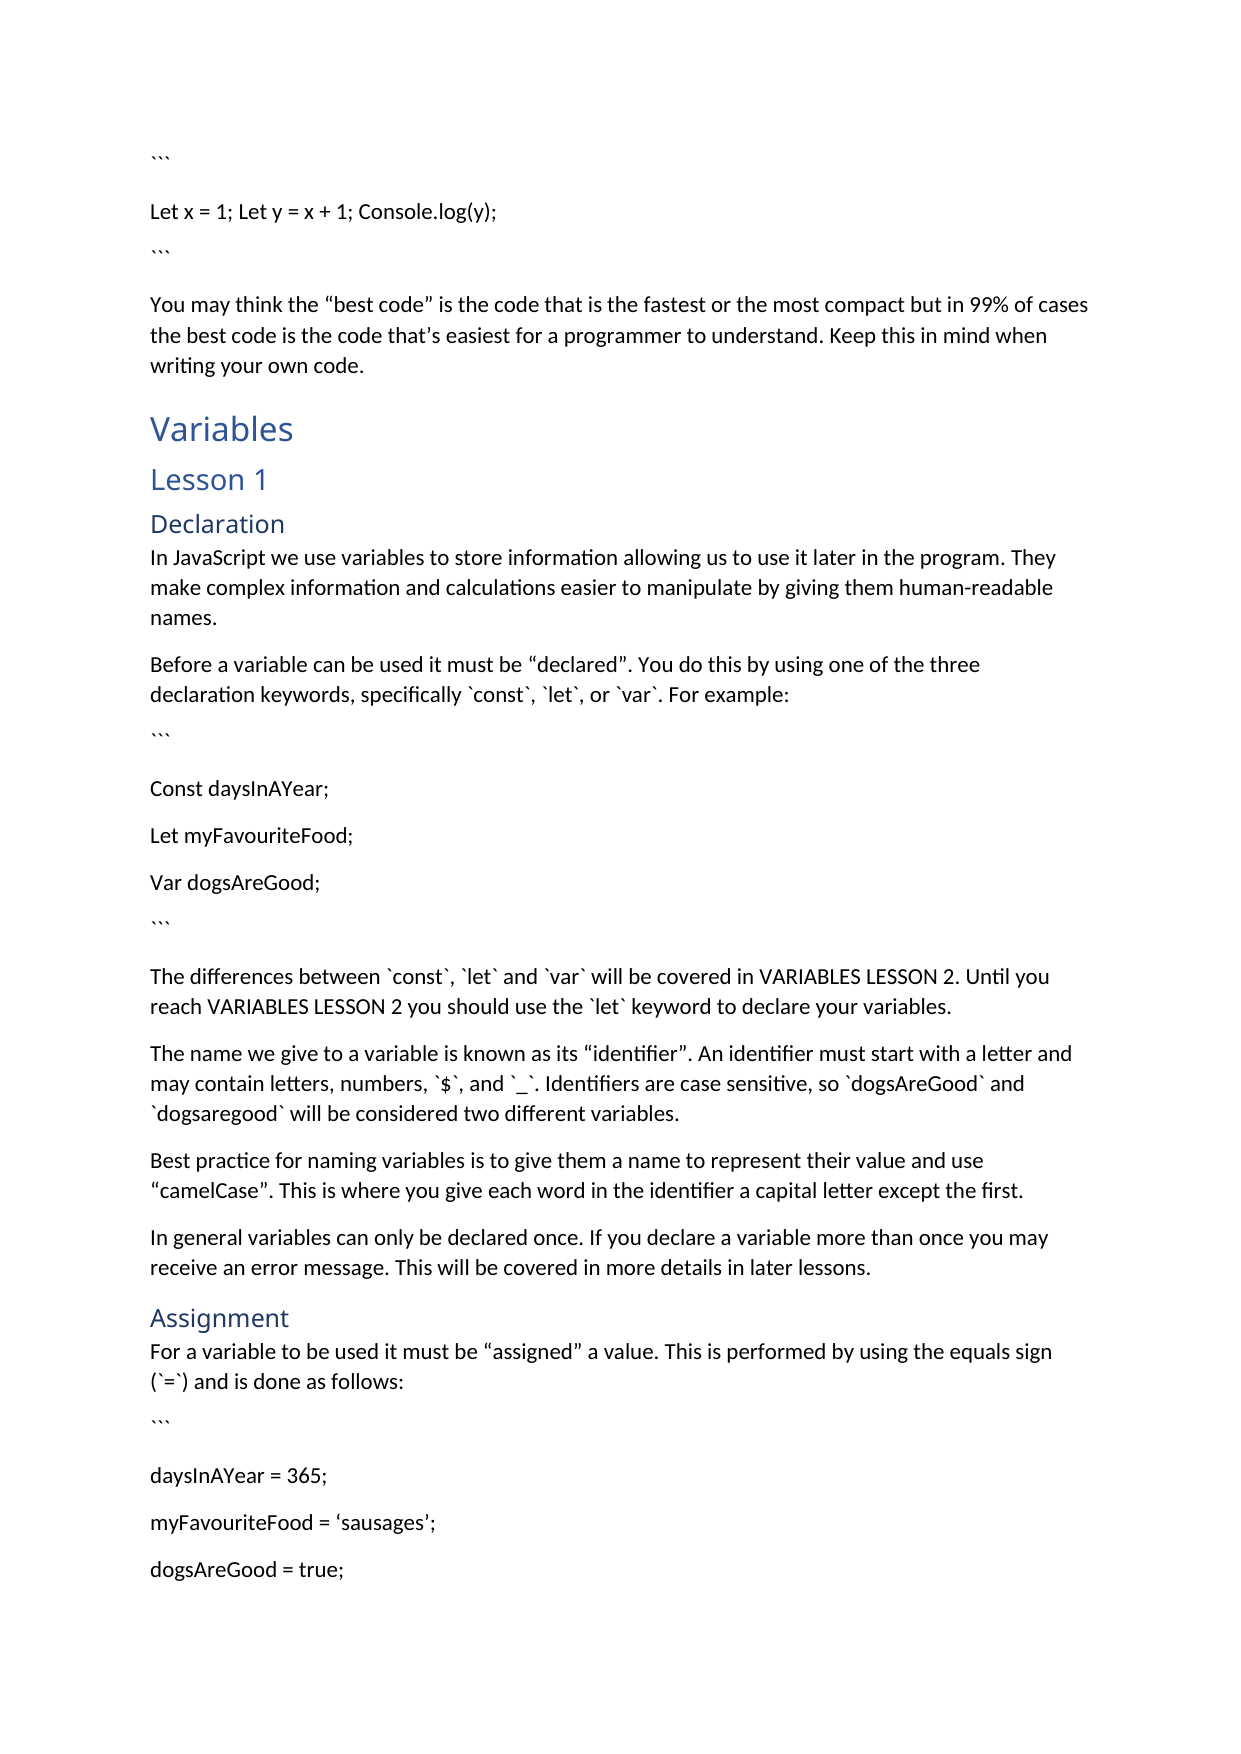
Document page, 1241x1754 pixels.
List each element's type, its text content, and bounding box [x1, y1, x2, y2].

text The differences between `const`, `let` and `var` will be covered in VARIABLES LESSON 2. Until you reach VARIABLES LESSON 2 you should use the `let` keyword to declare your variables. [150, 962, 1090, 1020]
text You may think the “best code” is the code that is the fastest or the most compact but in 99% of cases the best code is the code that’s easiest for a programmer to understand. Keep this in mind when writing your own code. [150, 291, 1090, 379]
text Let x = 1; Let y = x + 1; Console.log(y); [150, 197, 1090, 225]
text Before a variable can be used it must be “declared”. You do this by using one of the three declaration keywords, specifically `const`, `let`, or `var`. For example: [150, 650, 1090, 709]
text For a variable to be used it must be “assigned” a value. This is performed by using the equals sign (`=`) and is done as follows: [150, 1337, 1090, 1395]
subtitle Assignment [150, 1300, 1090, 1334]
text Best practice for naming variables is to give them a name to represent their value and use “camelCase”. This is where you give each word in the identifier a capital letter except the first. [150, 1146, 1090, 1204]
text In general variables can only be declared once. If you declare a variable more than once you may receive an error message. This will be covered in more details in later lessons. [150, 1223, 1090, 1282]
text ``` [150, 1414, 1090, 1442]
subtitle Declaration [150, 506, 1090, 540]
text dogsAreGood = true; [150, 1555, 1090, 1583]
subtitle Lesson 1 [150, 459, 1090, 499]
subtitle Variables [150, 406, 1090, 452]
text Let myFavouriteFood; [150, 821, 1090, 849]
text ``` [150, 244, 1090, 272]
text ``` [150, 727, 1090, 756]
text The name we give to a variable is known as its “identifier”. An identifier must start with a letter and may contain letters, numbers, `$`, and `_`. Identifiers are case sensitive, so `dogsAreGood` and `dogsaregood` will be considered two different variables. [150, 1039, 1090, 1127]
text Const daysInAYear; [150, 774, 1090, 802]
text In JavaScript we use variables to store information allowing us to use it later in the program. They make complex information and calculations easier to manipulate by giving them human-readable names. [150, 543, 1090, 632]
text Var dogsAreGood; [150, 868, 1090, 896]
text ``` [150, 915, 1090, 943]
text myFavouriteFood = ‘sausages’; [150, 1508, 1090, 1536]
text daysInAYear = 365; [150, 1461, 1090, 1489]
text ``` [150, 150, 1090, 178]
